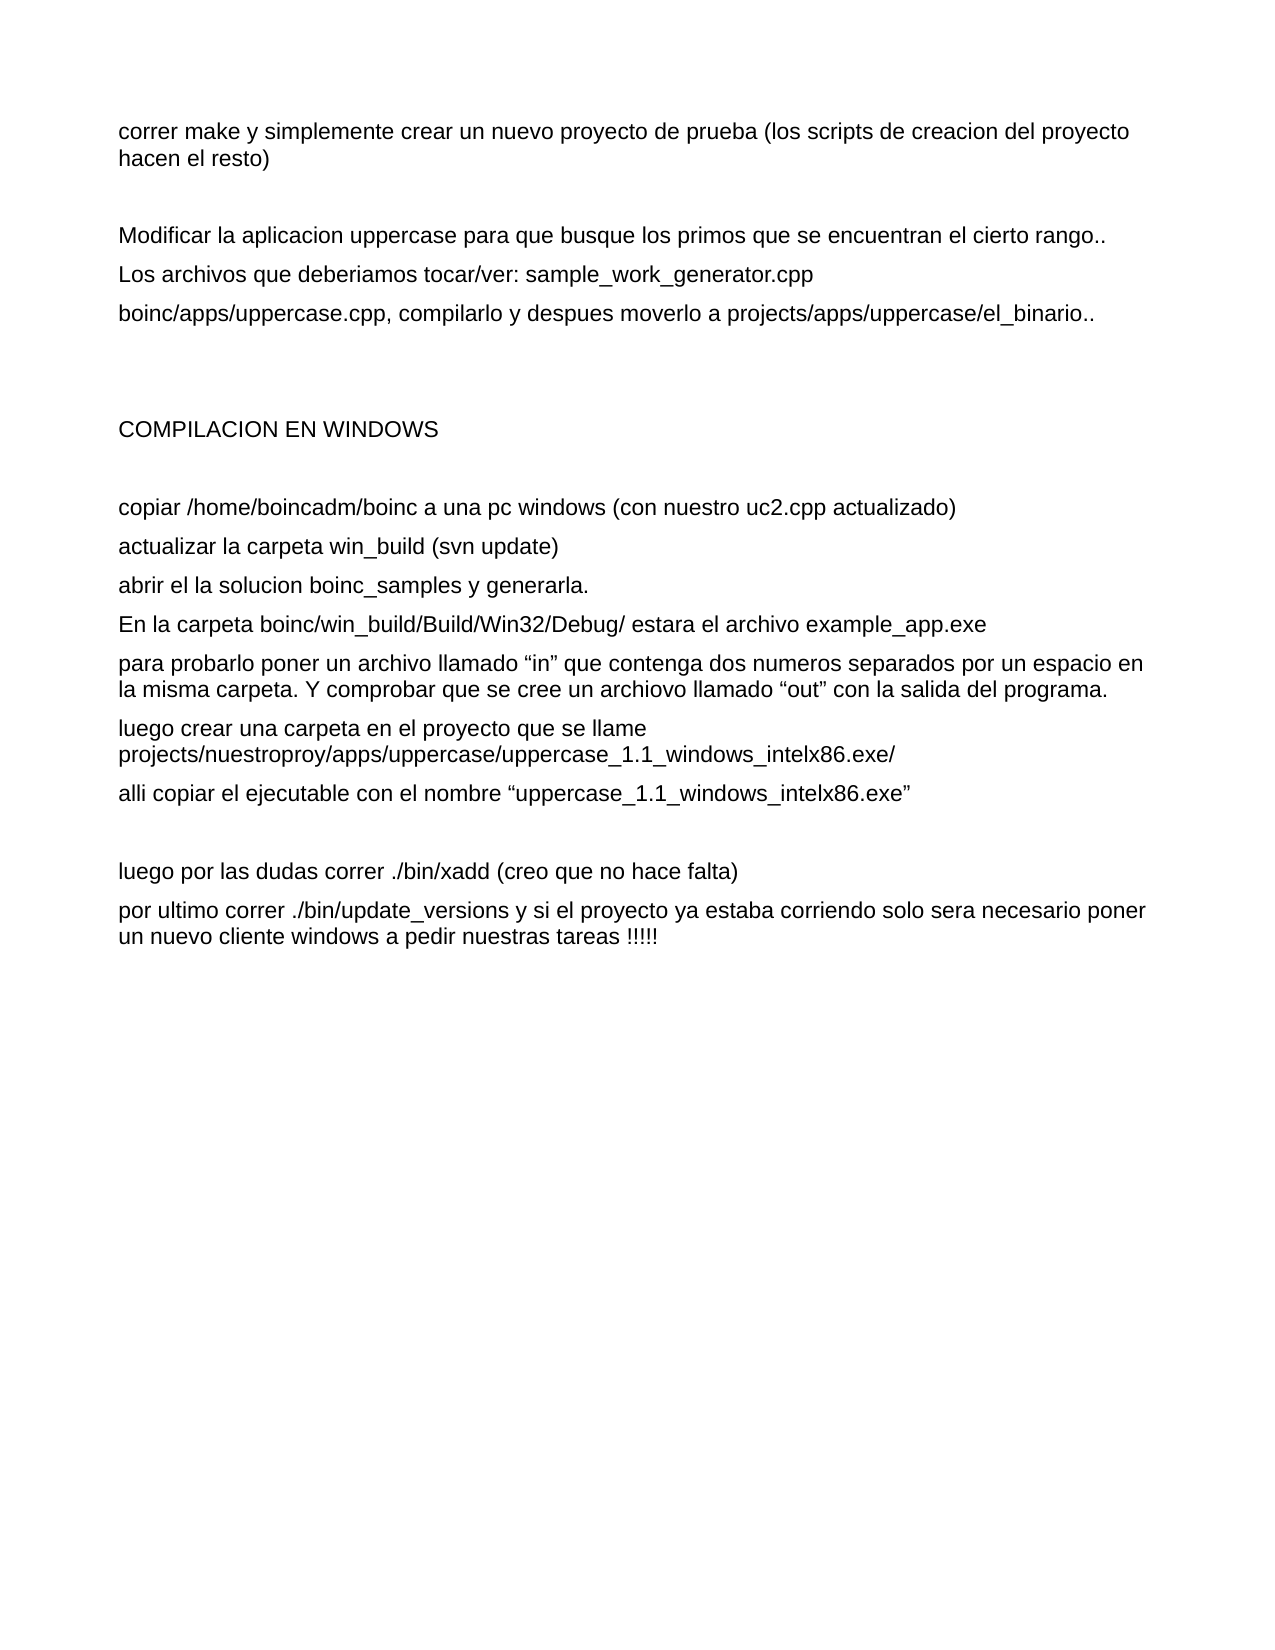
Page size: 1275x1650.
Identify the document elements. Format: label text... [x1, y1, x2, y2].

text alli copiar el ejecutable con el nombre “uppercase_1.1_windows_intelx86.exe” [118, 780, 1157, 806]
text COMPILACION EN WINDOWS [118, 416, 1157, 443]
text actualizar la carpeta win_build (svn update) [118, 533, 1157, 559]
text copiar /home/boincadm/boinc a una pc windows (con nuestro uc2.cpp actualizado) [118, 494, 1157, 521]
text Modificar la aplicacion uppercase para que busque los primos que se encuentran el cierto rango.. [118, 222, 1157, 248]
text En la carpeta boinc/win_build/Build/Win32/Debug/ estara el archivo example_app.exe [118, 611, 1157, 637]
text Los archivos que deberiamos tocar/ver: sample_work_generator.cpp [118, 261, 1157, 287]
text luego crear una carpeta en el proyecto que se llame projects/nuestroproy/apps/uppercase/uppercase_1.1_windows_intelx86.exe/ [118, 715, 1157, 767]
text abrir el la solucion boinc_samples y generarla. [118, 572, 1157, 598]
text por ultimo correr ./bin/update_versions y si el proyecto ya estaba corriendo solo sera necesario poner un nuevo cliente windows a pedir nuestras tareas !!!!! [118, 897, 1157, 949]
text luego por las dudas correr ./bin/xadd (creo que no hace falta) [118, 858, 1157, 884]
text boinc/apps/uppercase.cpp, compilarlo y despues moverlo a projects/apps/uppercase/el_binario.. [118, 300, 1157, 326]
text correr make y simplemente crear un nuevo proyecto de prueba (los scripts de creacion del proyecto hacen el resto) [118, 118, 1157, 171]
text para probarlo poner un archivo llamado “in” que contenga dos numeros separados por un espacio en la misma carpeta. Y comprobar que se cree un archiovo llamado “out” con la salida del programa. [118, 649, 1157, 702]
